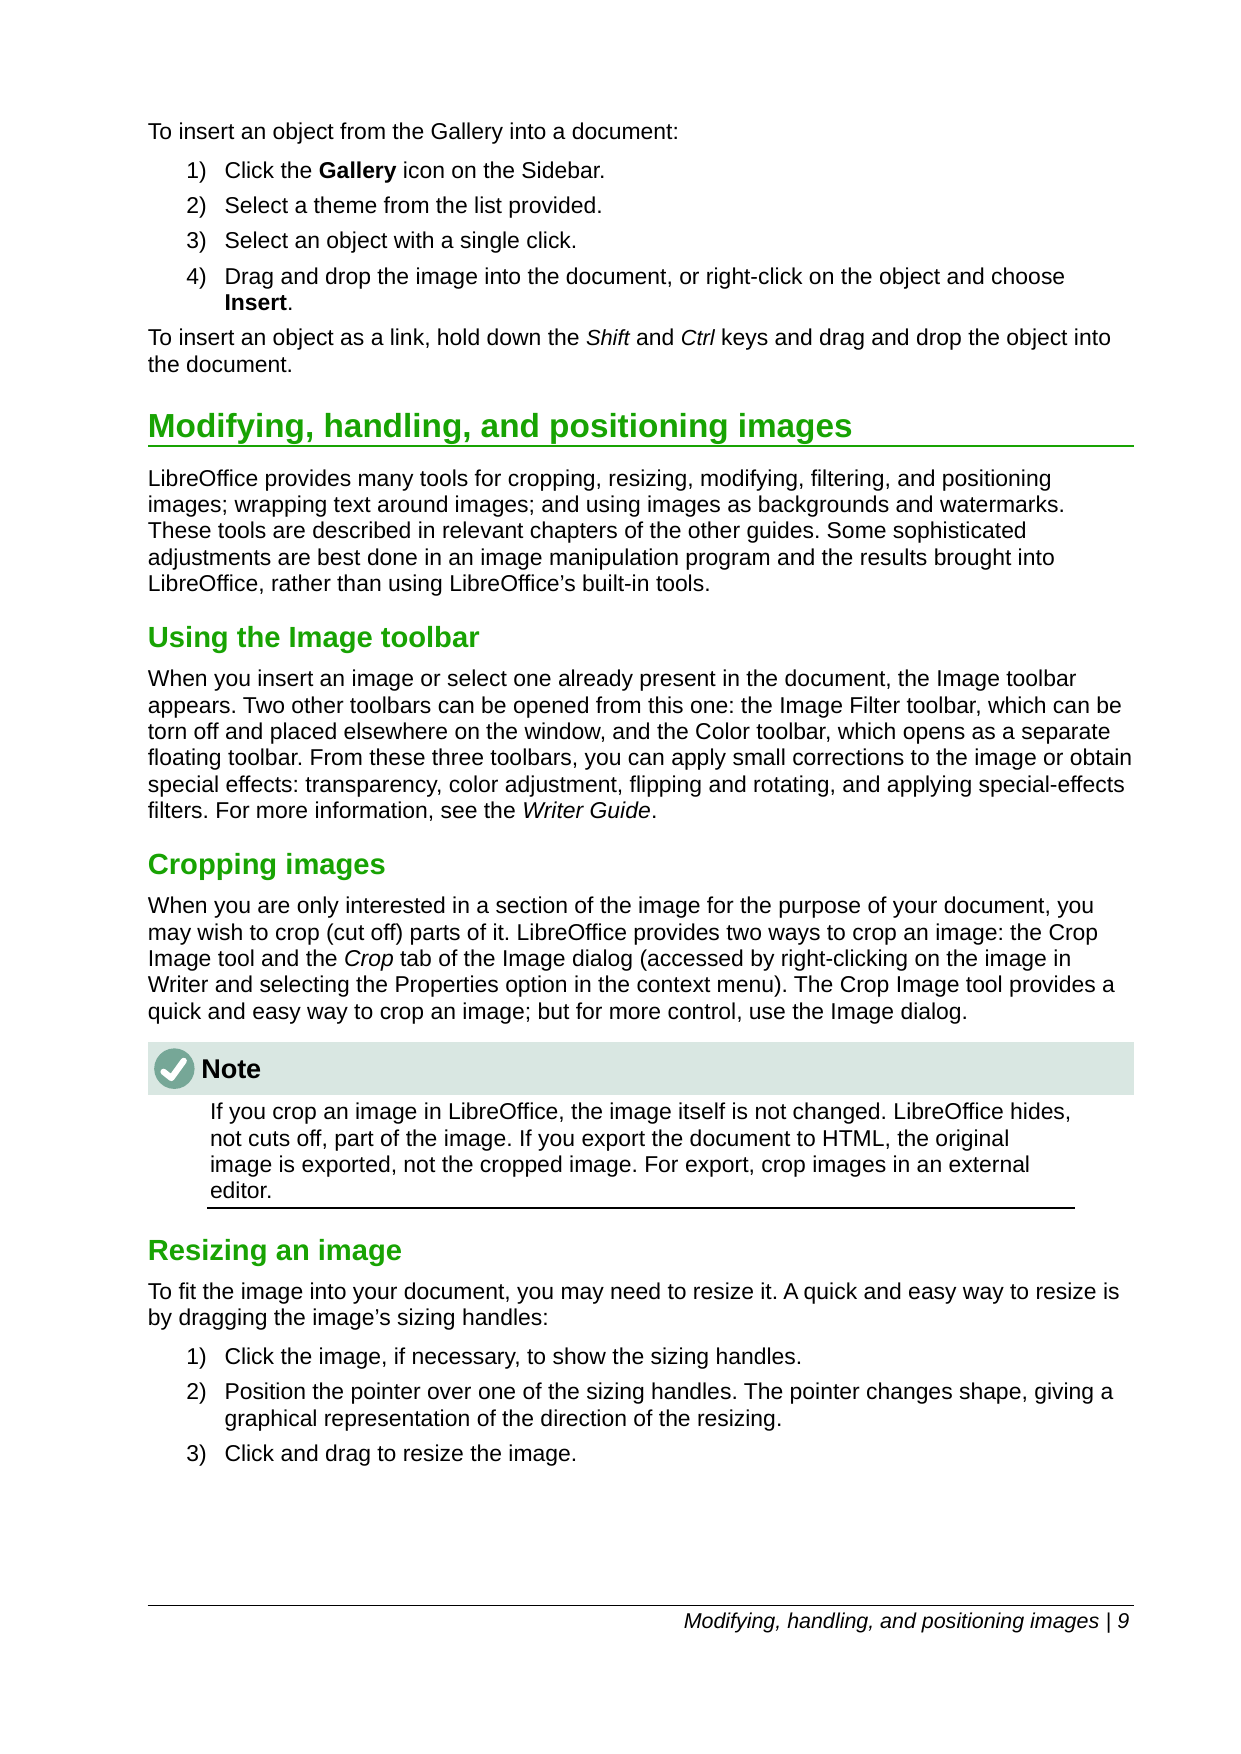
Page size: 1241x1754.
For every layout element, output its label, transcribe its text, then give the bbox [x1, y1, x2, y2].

list Click and drag to resize the image. [207, 1440, 1134, 1466]
subtitle Cropping images [148, 847, 1134, 881]
list To insert an object from the Gallery into a document: [148, 118, 1134, 144]
text If you crop an image in LibreOffice, the image itself is not changed. LibreOffice hides, not cuts off, part of the image. If you export the document to HTML, the original image is exported, not the cropped image. For export, crop images in an external editor. [207, 1095, 1075, 1207]
list Drag and drop the image into the document, or right-click on the object and choose Insert. [207, 263, 1134, 315]
subtitle Note [148, 1042, 1134, 1095]
text To fit the image into your document, you may need to resize it. A quick and easy way to resize is by dragging the image’s sizing handles: [148, 1278, 1134, 1331]
list Click the Gallery icon on the Sidebar. [207, 157, 1134, 183]
list Position the pointer over one of the sizing handles. The pointer changes shape, giving a graphical representation of the direction of the resizing. [207, 1378, 1134, 1431]
subtitle Resizing an image [148, 1232, 1134, 1266]
subtitle Modifying, handling, and positioning images [148, 406, 1134, 445]
text LibreOffice provides many tools for cropping, resizing, modifying, filtering, and positioning images; wrapping text around images; and using images as backgrounds and watermarks. These tools are described in relevant chapters of the other guides. Some sophisticated adjustments are best done in an image manipulation program and the results brought into LibreOffice, rather than using LibreOffice’s built-in tools. [148, 464, 1134, 596]
list Select a theme from the list provided. [207, 192, 1134, 218]
text To insert an object as a link, hold down the Shift and Ctrl keys and drag and drop the object into the document. [148, 324, 1134, 377]
text When you are only interested in a section of the image for the purpose of your document, you may wish to crop (cut off) parts of it. LibreOffice provides two ways to crop an image: the Crop Image tool and the Crop tab of the Image dialog (accessed by right-clicking on the image in Writer and selecting the Properties option in the context menu). The Crop Image tool provides a quick and easy way to crop an image; but for more control, use the Image dialog. [148, 892, 1134, 1024]
text When you insert an image or select one already present in the document, the Image toolbar appears. Two other toolbars can be opened from this one: the Image Filter toolbar, which can be torn off and placed elsewhere on the window, and the Color toolbar, which opens as a separate floating toolbar. From these three toolbars, you can apply small corrections to the image or obtain special effects: transparency, color adjustment, flipping and rotating, and applying special-effects filters. For more information, see the Writer Guide. [148, 665, 1134, 823]
list Select an object with a single click. [207, 227, 1134, 254]
list Click the image, if necessary, to show the sizing handles. [207, 1343, 1134, 1369]
subtitle Using the Image toolbar [148, 620, 1134, 653]
